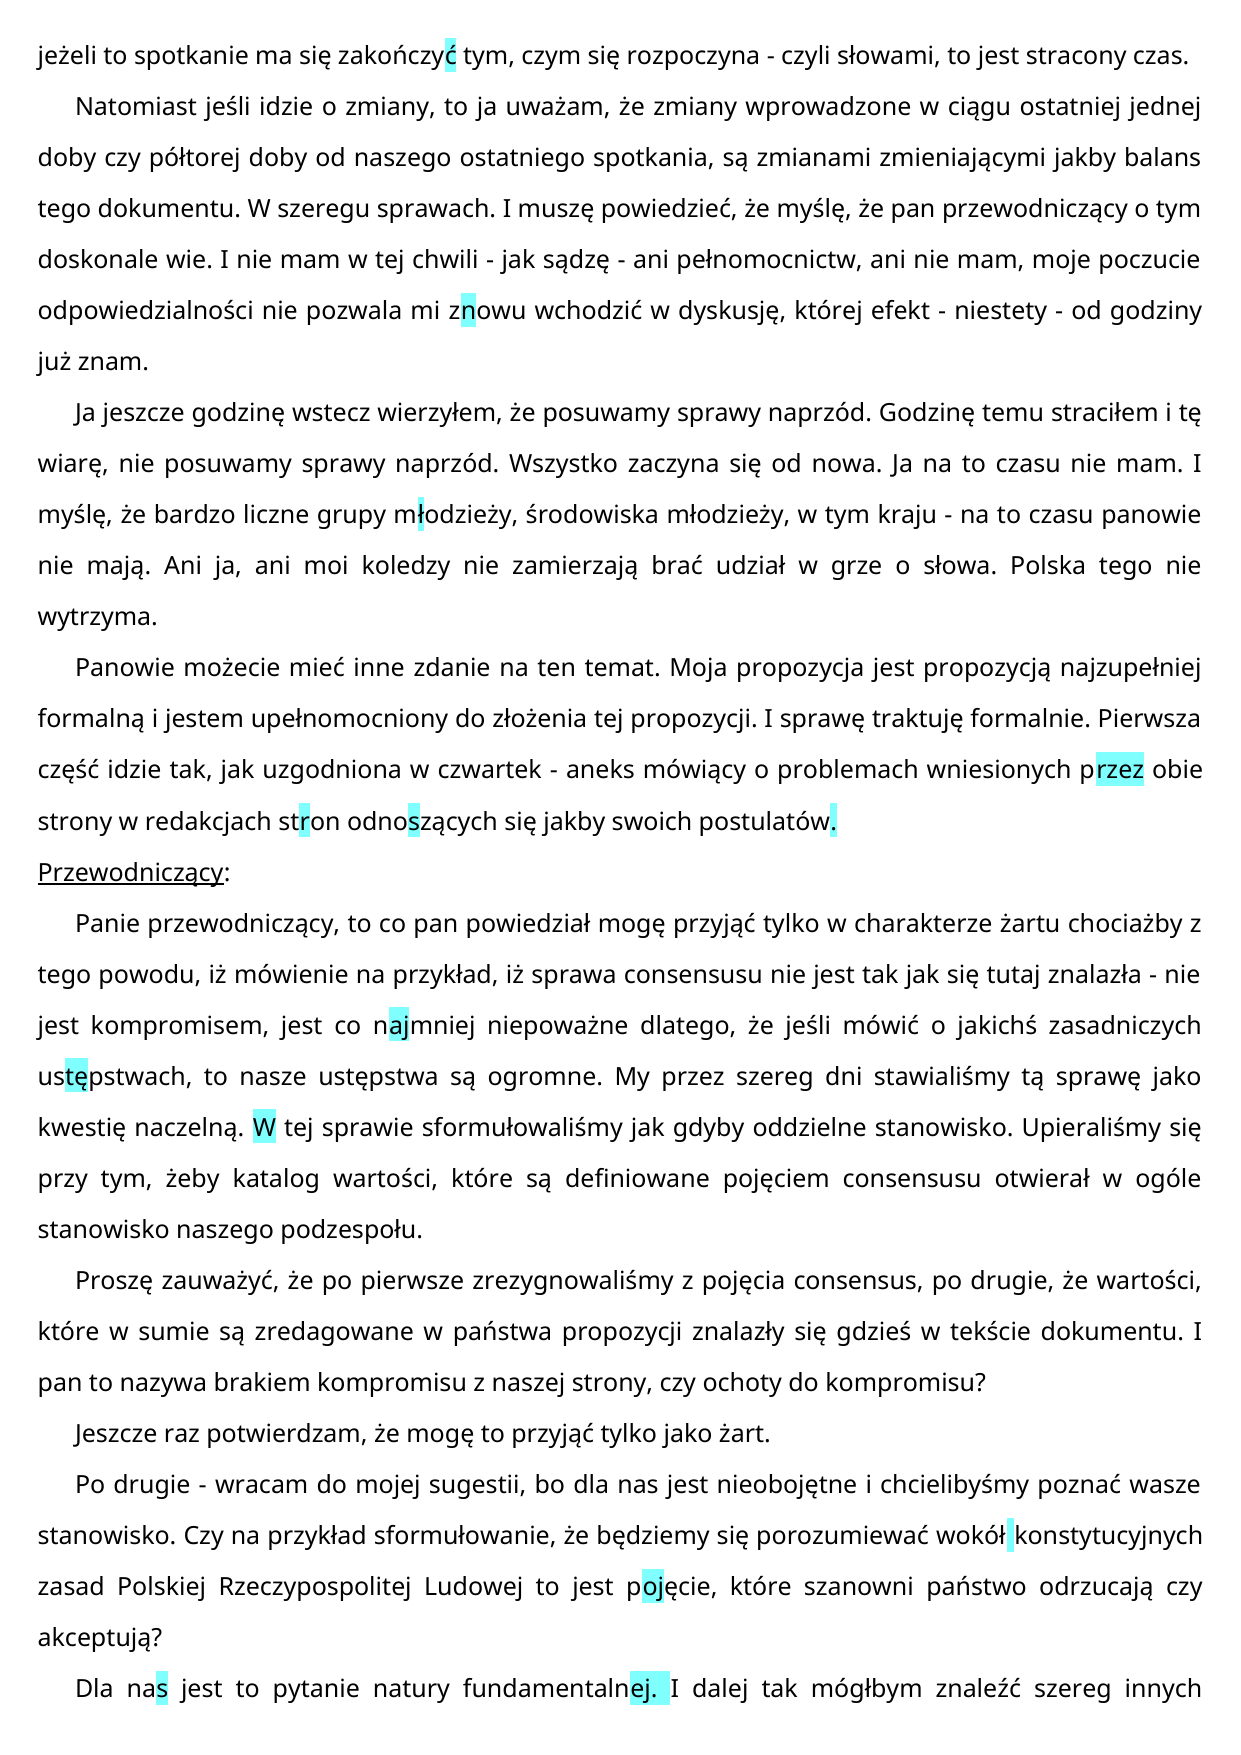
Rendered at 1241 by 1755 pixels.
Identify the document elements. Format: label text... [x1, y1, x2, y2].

text Panie przewodniczący, to co pan powiedział mogę przyjąć tylko w charakterze żartu chociażby z tego powodu, iż mówienie na przykład, iż sprawa consensusu nie jest tak jak się tutaj znalazła - nie jest kompromisem, jest co najmniej niepoważne dlatego, że jeśli mówić o jakichś zasadniczych ustępstwach, to nasze ustępstwa są ogromne. My przez szereg dni stawialiśmy tą sprawę jako kwestię naczelną. W tej sprawie sformułowaliśmy jak gdyby oddzielne stanowisko. Upieraliśmy się przy tym, żeby katalog wartości, które są definiowane pojęciem consensusu otwierał w ogóle stanowisko naszego podzespołu. [37, 905, 1203, 1246]
text Przewodniczący: [37, 854, 1203, 888]
text Proszę zauważyć, że po pierwsze zrezygnowaliśmy z pojęcia consensus, po drugie, że wartości, które w sumie są zredagowane w państwa propozycji znalazły się gdzieś w tekście dokumentu. I pan to nazywa brakiem kompromisu z naszej strony, czy ochoty do kompromisu? [37, 1262, 1203, 1399]
text Po drugie - wracam do mojej sugestii, bo dla nas jest nieobojętne i chcielibyśmy poznać wasze stanowisko. Czy na przykład sformułowanie, że będziemy się porozumiewać wokół konstytucyjnych zasad Polskiej Rzeczypospolitej Ludowej to jest pojęcie, które szanowni państwo odrzucają czy akceptują? [37, 1467, 1203, 1654]
text Jeszcze raz potwierdzam, że mogę to przyjąć tylko jako żart. [37, 1416, 1203, 1450]
text Natomiast jeśli idzie o zmiany, to ja uważam, że zmiany wprowadzone w ciągu ostatniej jednej doby czy półtorej doby od naszego ostatniego spotkania, są zmianami zmieniającymi jakby balans tego dokumentu. W szeregu sprawach. I muszę powiedzieć, że myślę, że pan przewodniczący o tym doskonale wie. I nie mam w tej chwili - jak sądzę - ani pełnomocnictw, ani nie mam, moje poczucie odpowiedzialności nie pozwala mi znowu wchodzić w dyskusję, której efekt - niestety - od godziny już znam. [37, 88, 1203, 378]
text Dla nas jest to pytanie natury fundamentalnej. I dalej tak mógłbym znaleźć szereg innych [37, 1671, 1203, 1705]
text jeżeli to spotkanie ma się zakończyć tym, czym się rozpoczyna - czyli słowami, to jest stracony czas. [37, 37, 1203, 72]
text Panowie możecie mieć inne zdanie na ten temat. Moja propozycja jest propozycją najzupełniej formalną i jestem upełnomocniony do złożenia tej propozycji. I sprawę traktuję formalnie. Pierwsza część idzie tak, jak uzgodniona w czwartek - aneks mówiący o problemach wniesionych przez obie strony w redakcjach stron odnoszących się jakby swoich postulatów. [37, 650, 1203, 837]
text Ja jeszcze godzinę wstecz wierzyłem, że posuwamy sprawy naprzód. Godzinę temu straciłem i tę wiarę, nie posuwamy sprawy naprzód. Wszystko zaczyna się od nowa. Ja na to czasu nie mam. I myślę, że bardzo liczne grupy młodzieży, środowiska młodzieży, w tym kraju - na to czasu panowie nie mają. Ani ja, ani moi koledzy nie zamierzają brać udział w grze o słowa. Polska tego nie wytrzyma. [37, 395, 1203, 633]
